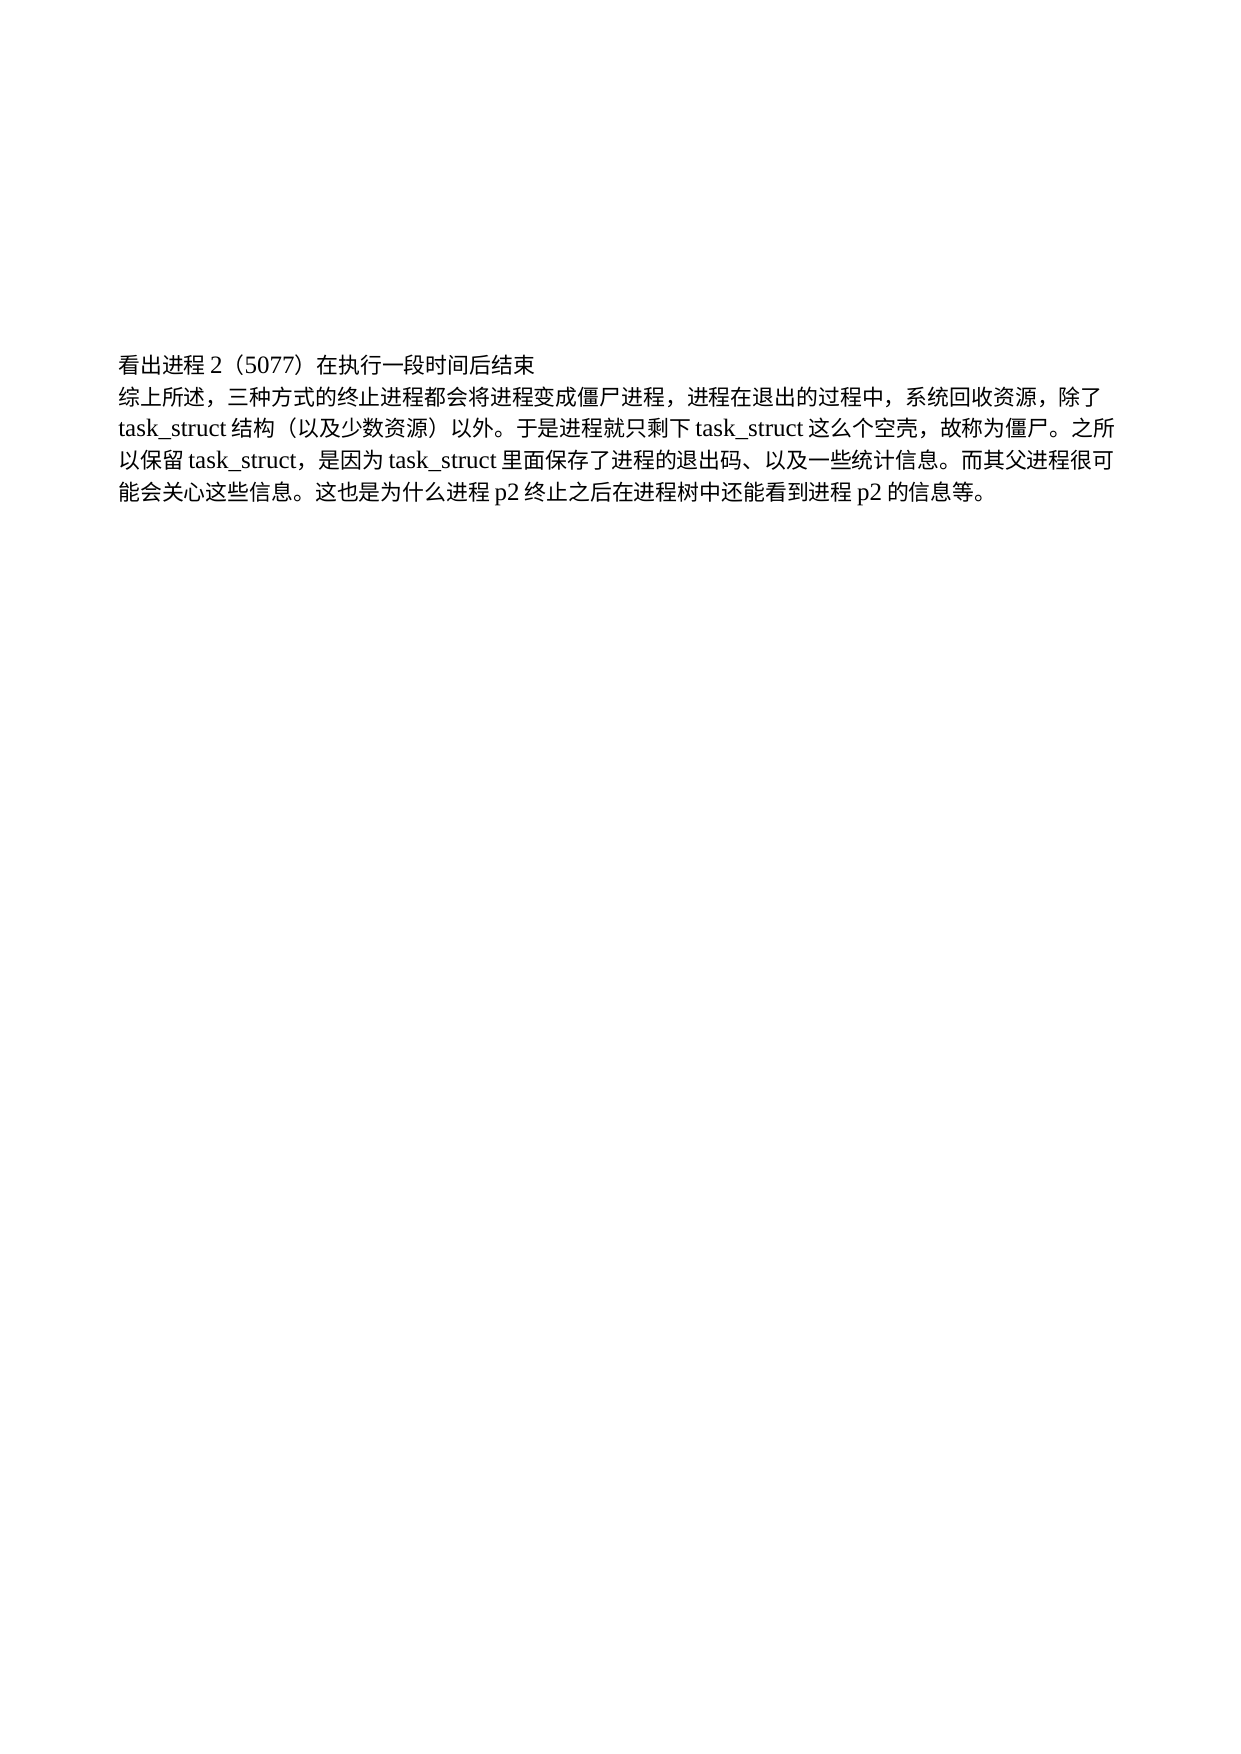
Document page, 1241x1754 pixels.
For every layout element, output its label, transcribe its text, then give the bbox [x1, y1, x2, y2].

text 看出进程2（5077）在执行一段时间后结束 [118, 348, 1122, 380]
text 综上所述，三种方式的终止进程都会将进程变成僵尸进程，进程在退出的过程中，系统回收资源，除了task_struct结构（以及少数资源）以外。于是进程就只剩下task_struct这么个空壳，故称为僵尸。之所以保留task_struct，是因为task_struct里面保存了进程的退出码、以及一些统计信息。而其父进程很可能会关心这些信息。这也是为什么进程p2终止之后在进程树中还能看到进程p2的信息等。 [118, 380, 1122, 506]
